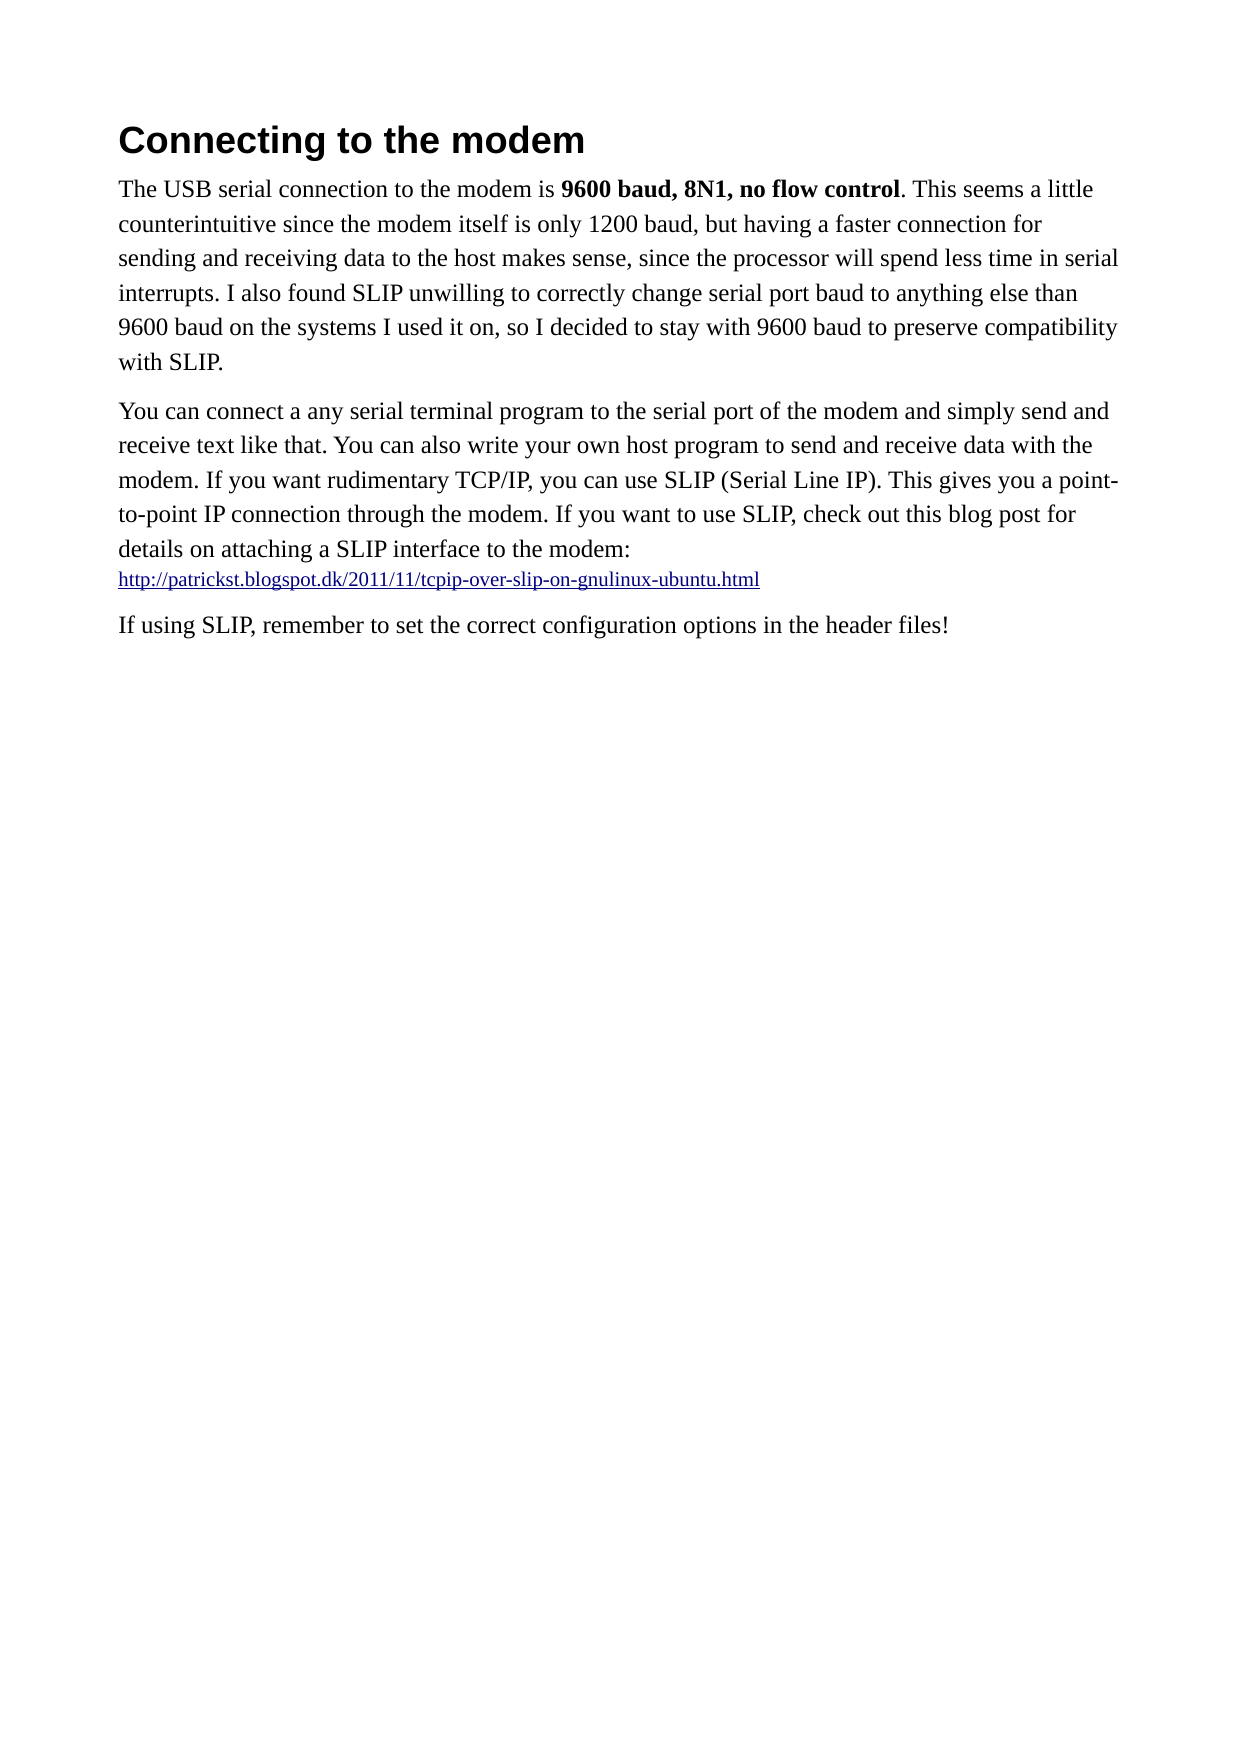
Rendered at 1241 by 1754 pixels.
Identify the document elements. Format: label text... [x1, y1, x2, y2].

text The USB serial connection to the modem is 9600 baud, 8N1, no flow control. This seems a little counterintuitive since the modem itself is only 1200 baud, but having a faster connection for sending and receiving data to the host makes sense, since the processor will spend less time in serial interrupts. I also found SLIP unwilling to correctly change serial port baud to anything else than 9600 baud on the systems I used it on, so I decided to stay with 9600 baud to preserve compatibility with SLIP. [118, 174, 1122, 375]
text You can connect a any serial terminal program to the serial port of the modem and simply send and receive text like that. You can also write your own host program to send and receive data with the modem. If you want rudimentary TCP/IP, you can use SLIP (Serial Line IP). This gives you a point-to-point IP connection through the modem. If you want to use SLIP, check out this blog post for details on attaching a SLIP interface to the modem: http://patrickst.blogspot.dk/2011/11/tcpip-over-slip-on-gnulinux-ubuntu.html [118, 396, 1122, 591]
subtitle Connecting to the modem [118, 118, 1122, 162]
text If using SLIP, remember to set the correct configuration options in the header files! [118, 611, 1122, 639]
